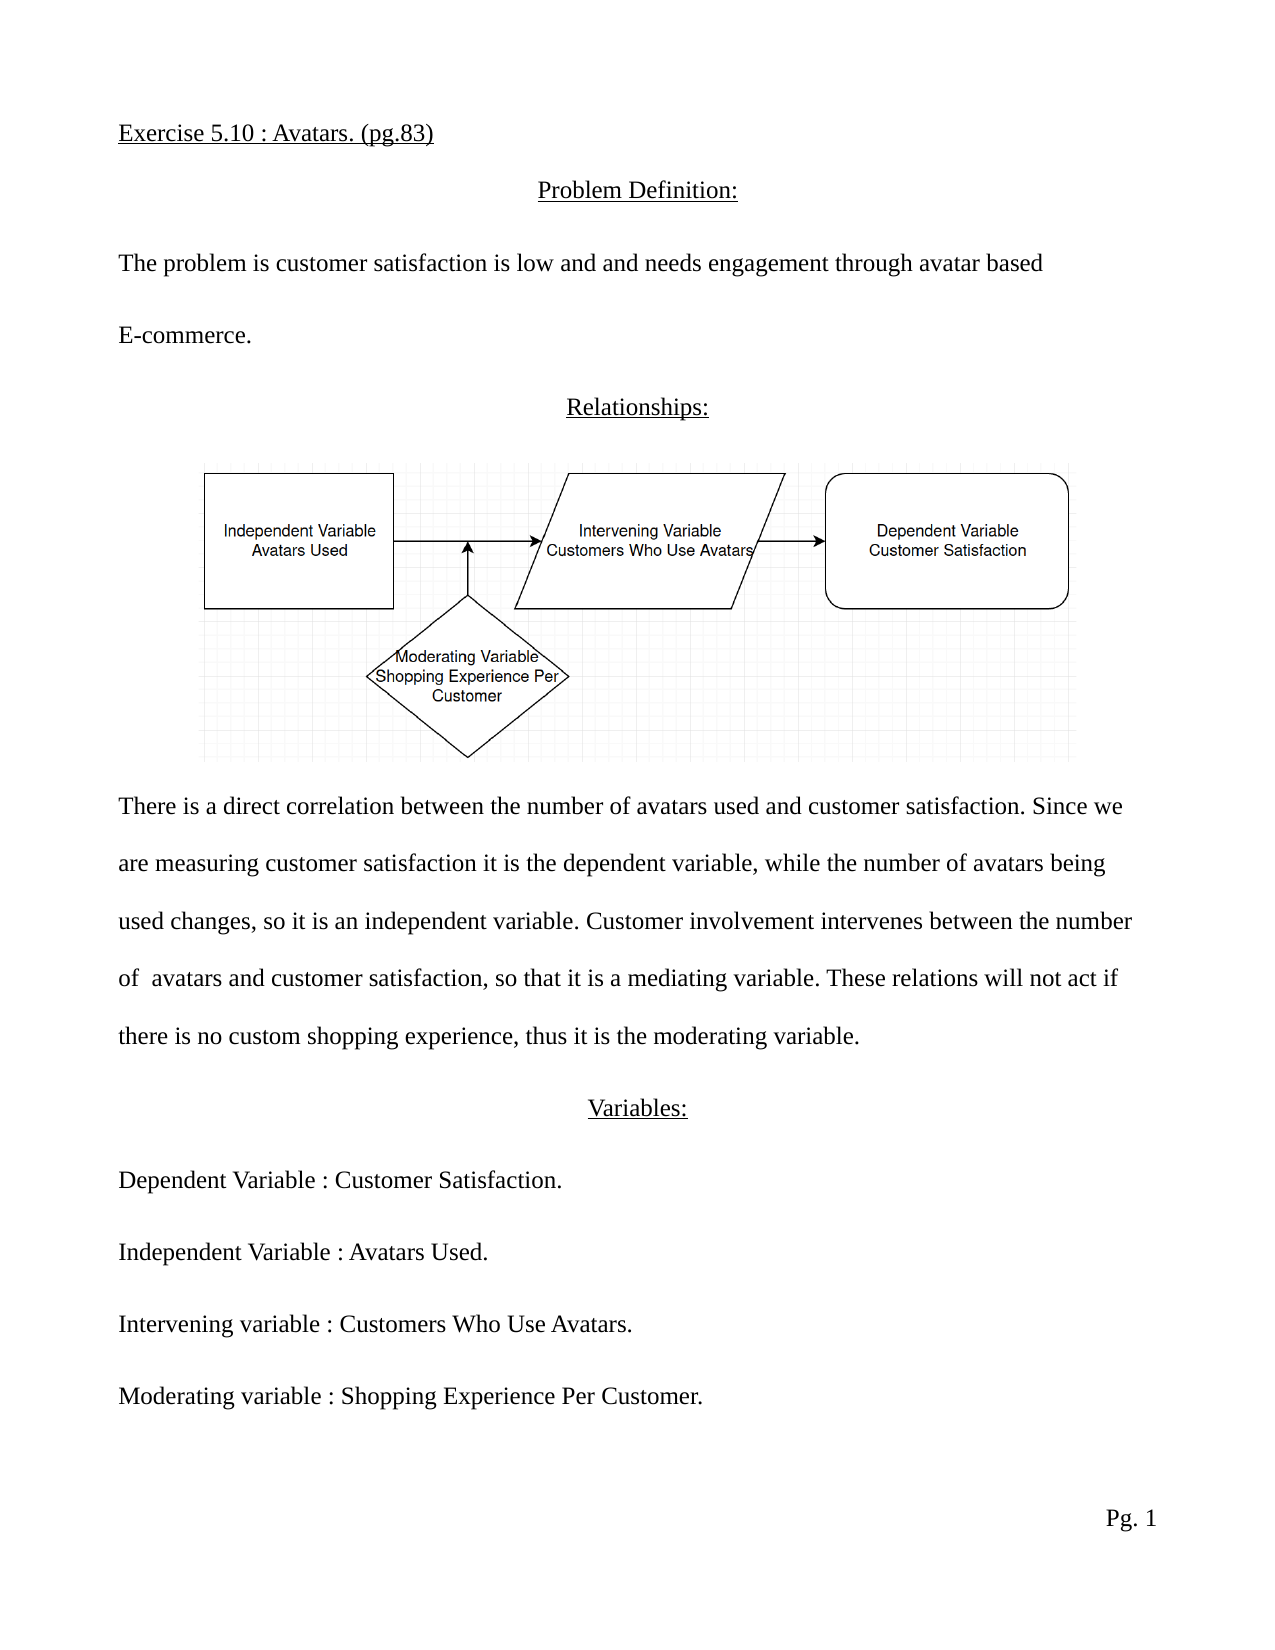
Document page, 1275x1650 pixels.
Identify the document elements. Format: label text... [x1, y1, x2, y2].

text Exercise 5.10 : Avatars. (pg.83) [118, 118, 1157, 147]
text E-commerce. [118, 320, 1157, 348]
text There is a direct correlation between the number of avatars used and customer satisfaction. Since we are measuring customer satisfaction it is the dependent variable, while the number of avatars being used changes, so it is an independent variable. Customer involvement intervenes between the number of avatars and customer satisfaction, so that it is a mediating variable. These relations will not act if there is no custom shopping experience, thus it is the moderating variable. [118, 464, 1157, 1049]
text Problem Definition: [118, 176, 1157, 204]
text Dependent Variable : Customer Satisfaction. [118, 1165, 1157, 1194]
text The problem is customer satisfaction is low and and needs engagement through avatar based [118, 248, 1157, 276]
text Intervening variable : Customers Who Use Avatars. [118, 1309, 1157, 1338]
text Variables: [118, 1093, 1157, 1122]
text Moderating variable : Shopping Experience Per Customer. [118, 1381, 1157, 1410]
picture [198, 463, 1077, 762]
text Independent Variable : Avatars Used. [118, 1237, 1157, 1266]
text Relationships: [118, 392, 1157, 421]
